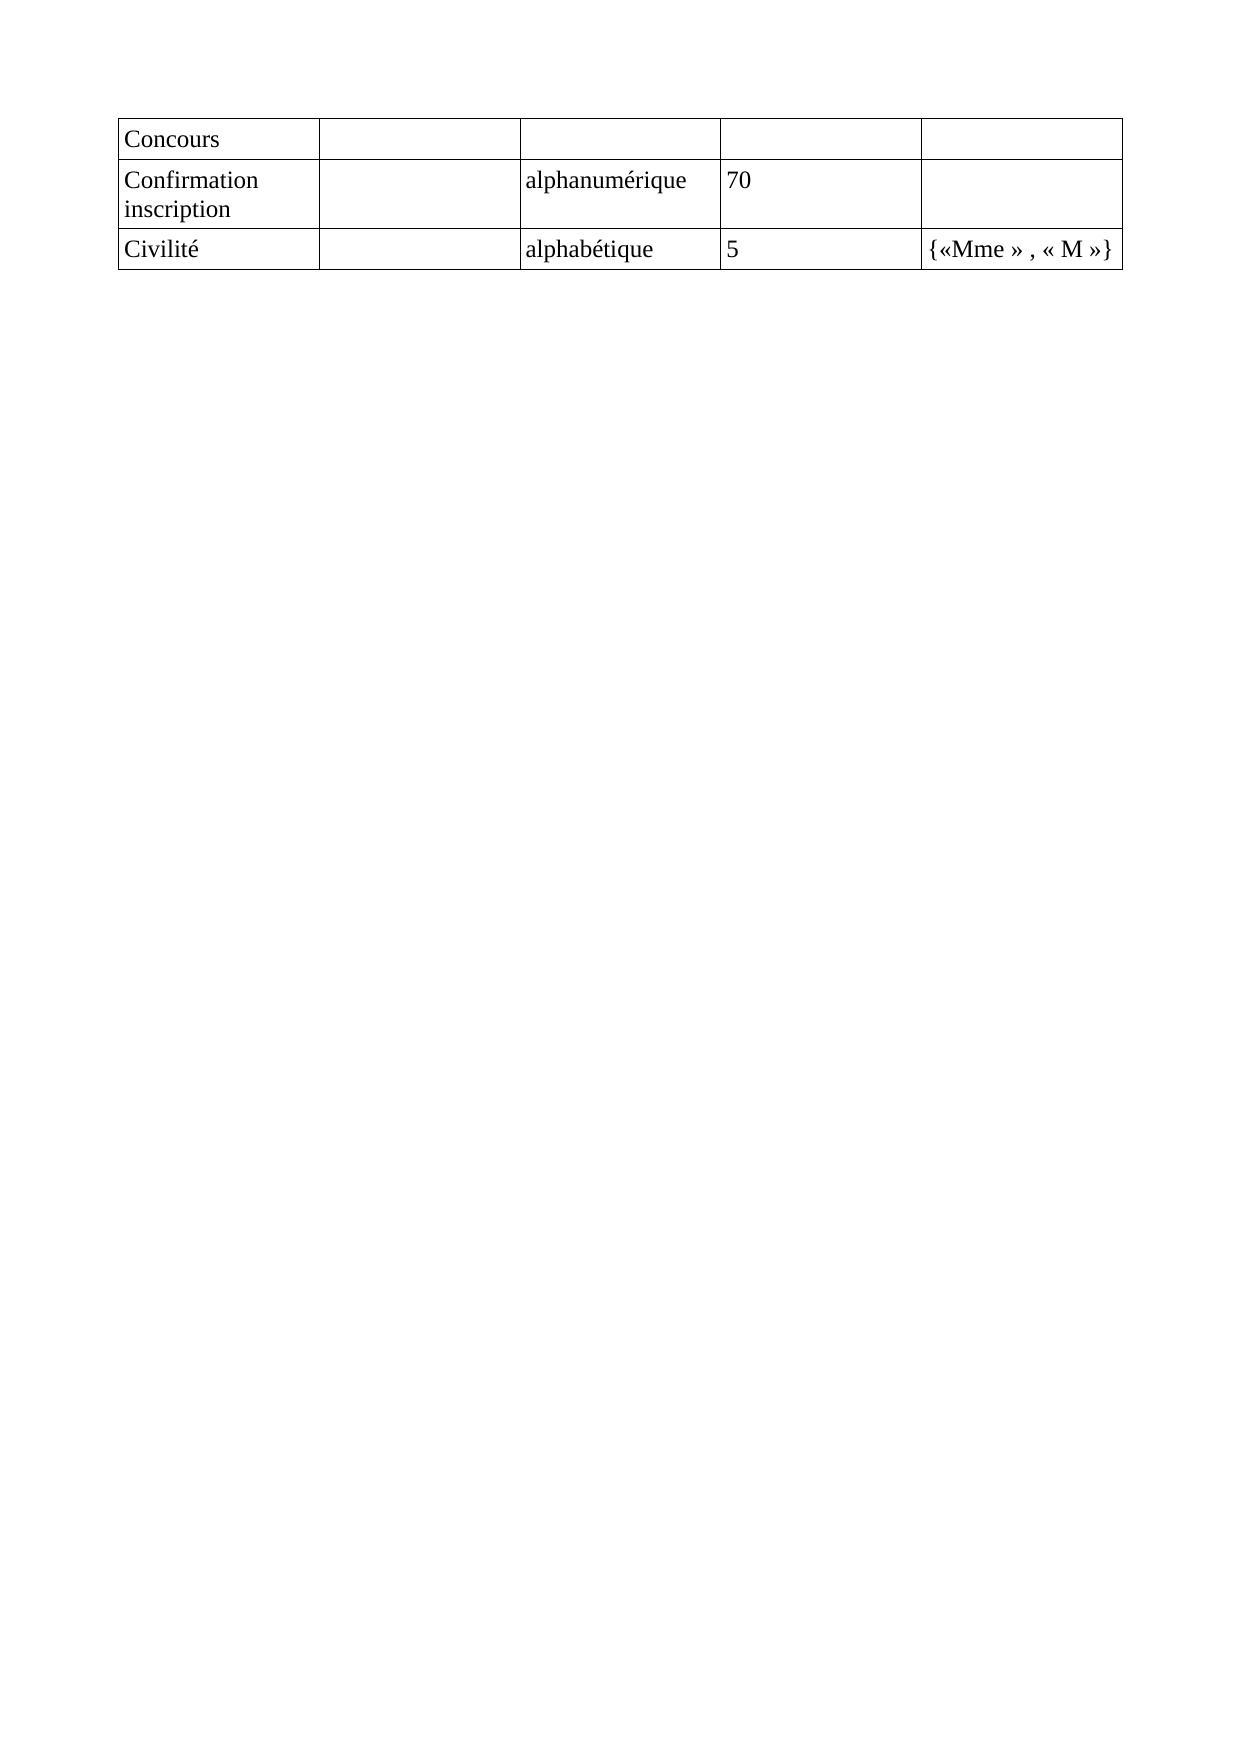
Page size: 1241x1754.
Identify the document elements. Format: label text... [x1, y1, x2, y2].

table_cell [320, 119, 520, 159]
table_cell Concours [119, 119, 319, 159]
table_cell [521, 119, 720, 159]
table_cell Civilité [119, 229, 319, 269]
table_cell {«Mme » , « M »} [922, 229, 1122, 269]
table_cell [320, 160, 520, 228]
table_cell [721, 119, 921, 159]
table_cell Confirmation inscription [119, 160, 319, 228]
table_cell 5 [721, 229, 921, 269]
table_cell [922, 119, 1122, 159]
table_cell alphabétique [521, 229, 720, 269]
table_cell [320, 229, 520, 269]
table_cell 70 [721, 160, 921, 228]
table_cell alphanumérique [521, 160, 720, 228]
table_cell [922, 160, 1122, 228]
